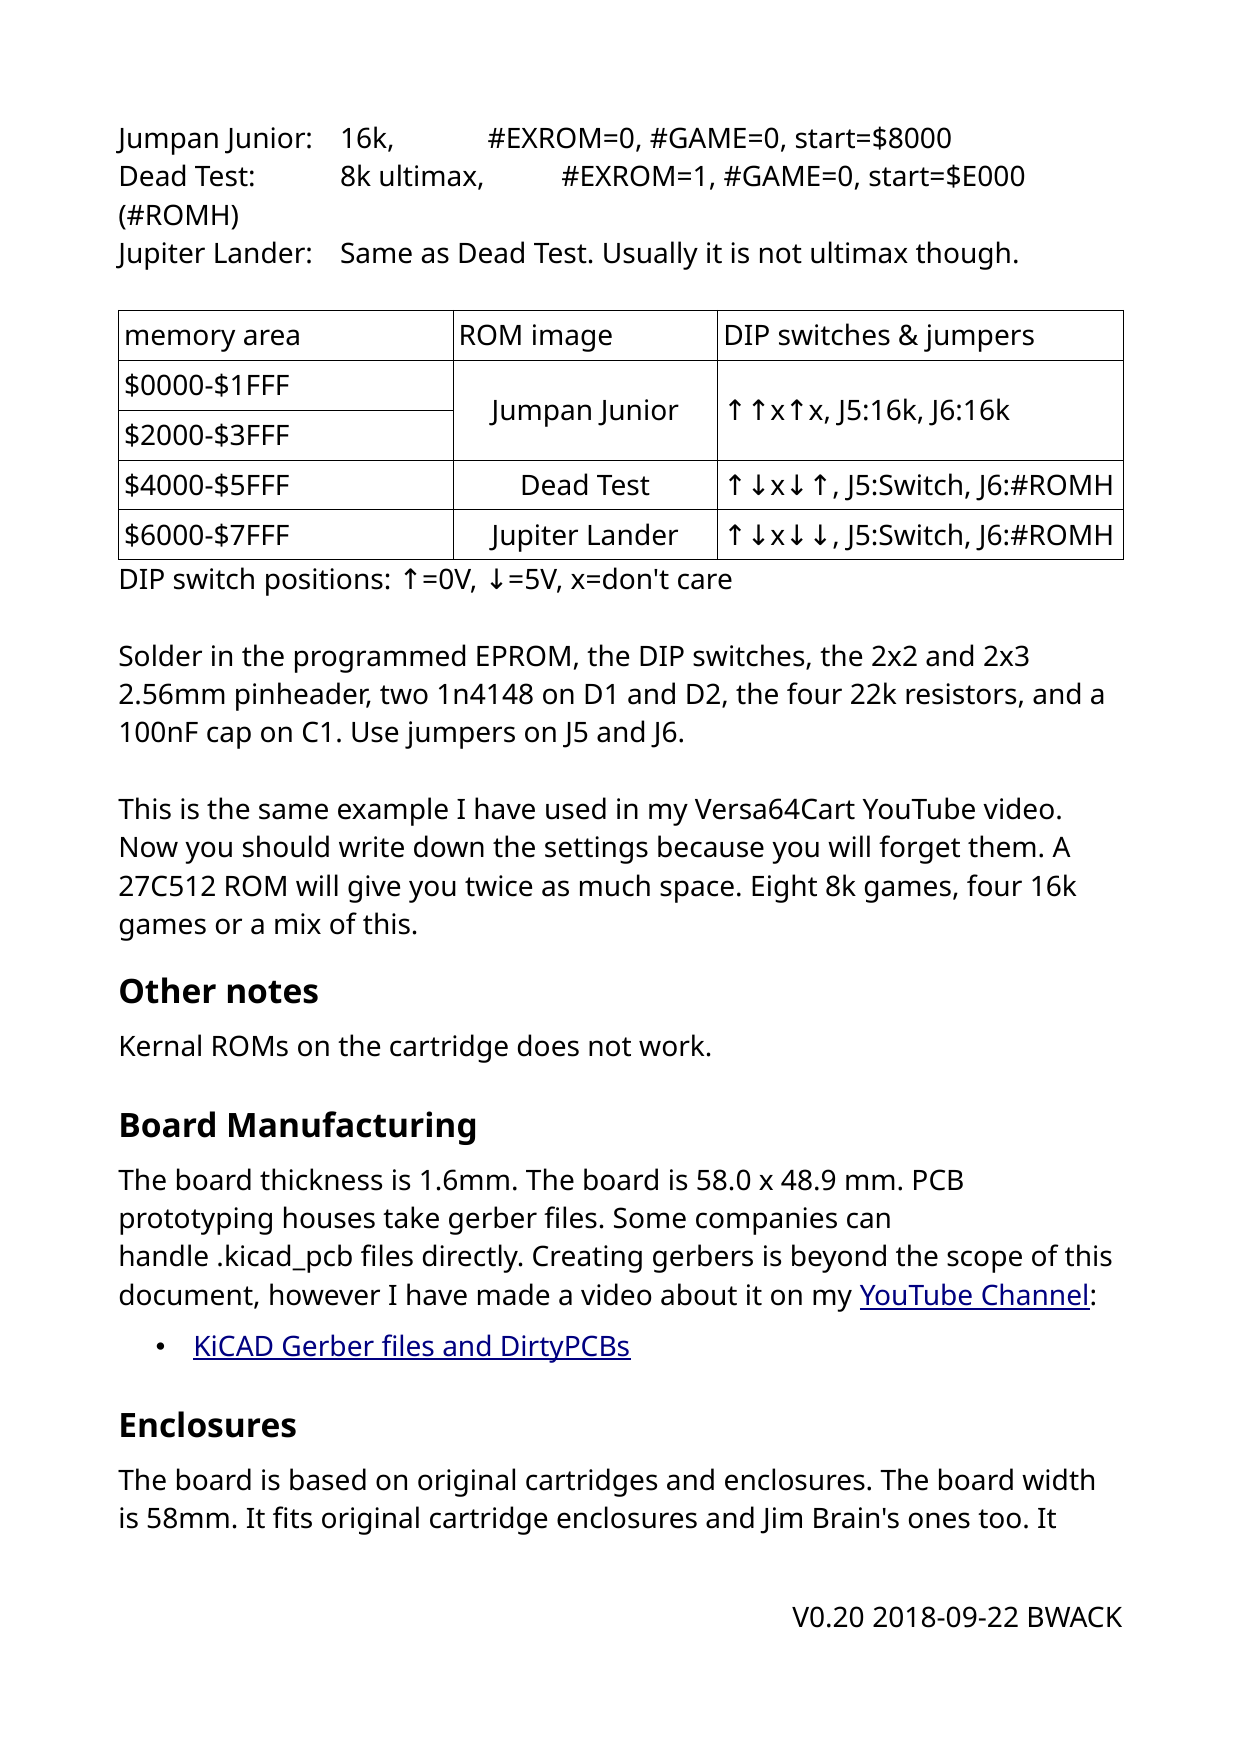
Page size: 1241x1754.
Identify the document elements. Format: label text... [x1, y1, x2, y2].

subtitle Board Manufacturing [118, 1102, 1122, 1147]
text Kernal ROMs on the cartridge does not work. [118, 1026, 1122, 1064]
table_cell Jupiter Lander [454, 510, 717, 559]
table_cell ↑↓x↓↓, J5:Switch, J6:#ROMH [718, 510, 1123, 559]
subtitle Other notes [118, 968, 1122, 1013]
table_cell ↑↓x↓↑, J5:Switch, J6:#ROMH [718, 461, 1123, 509]
table_cell $4000-$5FFF [119, 461, 453, 509]
text Dead Test: 8k ultimax, #EXROM=1, #GAME=0, start=$E000 (#ROMH) [118, 156, 1122, 233]
table_header ROM image [454, 311, 717, 360]
text Jupiter Lander: Same as Dead Test. Usually it is not ultimax though. [118, 233, 1122, 271]
text DIP switch positions: ↑=0V, ↓=5V, x=don't care [118, 560, 1122, 598]
text The board is based on original cartridges and enclosures. The board width is 58mm. It fits original cartridge enclosures and Jim Brain's ones too. It [118, 1460, 1122, 1537]
table_cell $0000-$1FFF [119, 361, 453, 409]
list KiCAD Gerber files and DirtyPCBs [156, 1326, 1122, 1364]
text Jumpan Junior: 16k, #EXROM=0, #GAME=0, start=$8000 [118, 118, 1122, 156]
text The board thickness is 1.6mm. The board is 58.0 x 48.9 mm. PCB prototyping houses take gerber files. Some companies can handle .kicad_pcb files directly. Creating gerbers is beyond the scope of this document, however I have made a video about it on my YouTube Channel: [118, 1160, 1122, 1313]
table_cell Jumpan Junior [454, 361, 717, 459]
table_cell ↑↑x↑x, J5:16k, J6:16k [718, 361, 1123, 459]
table_cell $6000-$7FFF [119, 510, 453, 559]
subtitle Enclosures [118, 1402, 1122, 1447]
text Solder in the programmed EPROM, the DIP switches, the 2x2 and 2x3 2.56mm pinheader, two 1n4148 on D1 and D2, the four 22k resistors, and a 100nF cap on C1. Use jumpers on J5 and J6. [118, 636, 1122, 751]
text This is the same example I have used in my Versa64Cart YouTube video. Now you should write down the settings because you will forget them. A 27C512 ROM will give you twice as much space. Eight 8k games, four 16k games or a mix of this. [118, 789, 1122, 943]
table_header memory area [119, 311, 453, 360]
table_cell $2000-$3FFF [119, 411, 453, 459]
table_header DIP switches & jumpers [718, 311, 1123, 360]
table_cell Dead Test [454, 461, 717, 509]
